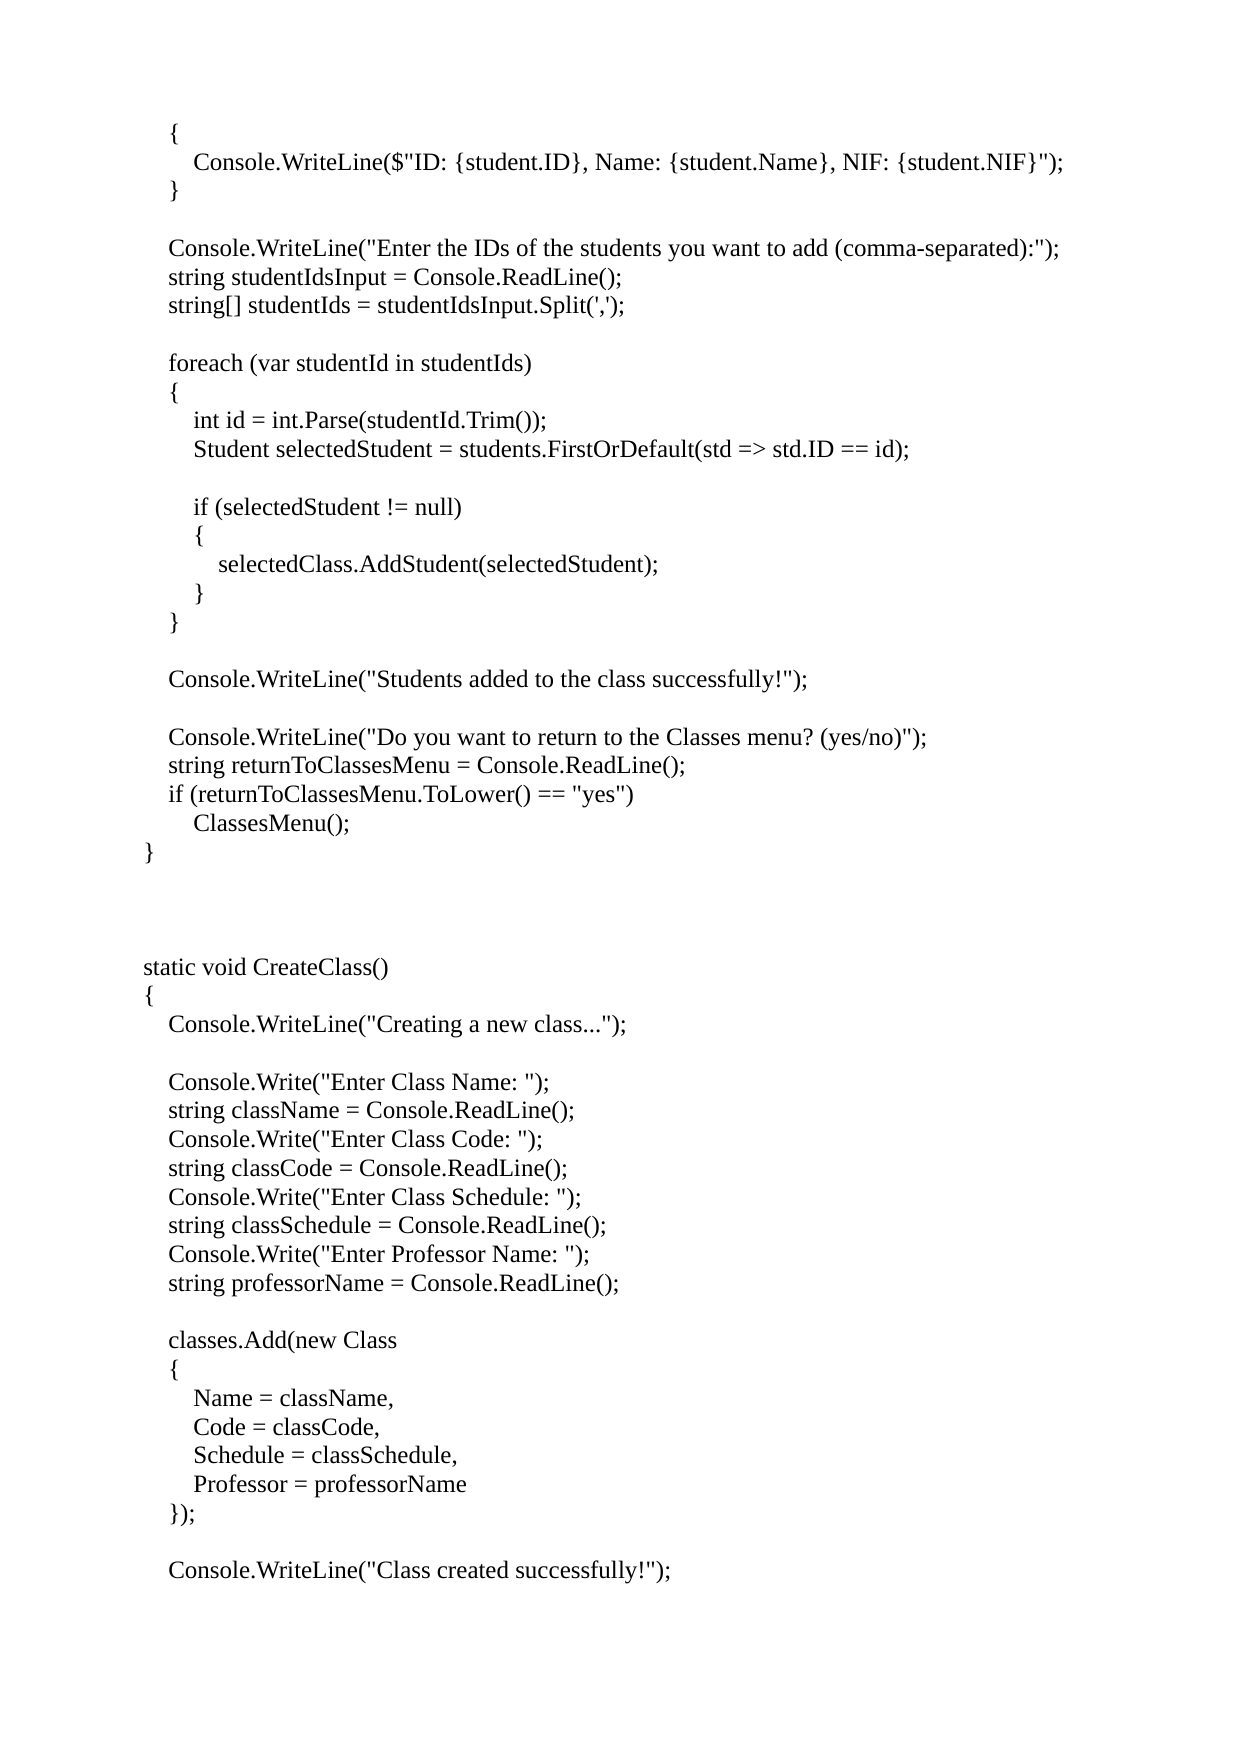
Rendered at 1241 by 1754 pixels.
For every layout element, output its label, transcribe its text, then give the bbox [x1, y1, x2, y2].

text Code = classCode, [118, 1412, 1122, 1441]
text Console.Write("Enter Class Name: "); [118, 1067, 1122, 1096]
text Professor = professorName [118, 1469, 1122, 1498]
text foreach (var studentId in studentIds) [118, 348, 1122, 377]
text int id = int.Parse(studentId.Trim()); [118, 406, 1122, 434]
text string classCode = Console.ReadLine(); [118, 1153, 1122, 1182]
text static void CreateClass() [118, 952, 1122, 981]
text }); [118, 1498, 1122, 1527]
text if (returnToClassesMenu.ToLower() == "yes") [118, 779, 1122, 808]
text Schedule = classSchedule, [118, 1441, 1122, 1469]
text } [118, 578, 1122, 607]
text string className = Console.ReadLine(); [118, 1096, 1122, 1124]
text } [118, 176, 1122, 204]
text selectedClass.AddStudent(selectedStudent); [118, 549, 1122, 578]
text { [118, 521, 1122, 549]
text Console.Write("Enter Class Code: "); [118, 1124, 1122, 1153]
text Console.WriteLine("Enter the IDs of the students you want to add (comma-separated):"); [118, 233, 1122, 262]
text string professorName = Console.ReadLine(); [118, 1268, 1122, 1297]
text } [118, 607, 1122, 636]
text string[] studentIds = studentIdsInput.Split(','); [118, 291, 1122, 319]
text string classSchedule = Console.ReadLine(); [118, 1211, 1122, 1239]
text { [118, 981, 1122, 1009]
text Name = className, [118, 1383, 1122, 1412]
text ClassesMenu(); [118, 808, 1122, 837]
text if (selectedStudent != null) [118, 492, 1122, 521]
text string returnToClassesMenu = Console.ReadLine(); [118, 751, 1122, 779]
text Console.Write("Enter Professor Name: "); [118, 1239, 1122, 1268]
text Student selectedStudent = students.FirstOrDefault(std => std.ID == id); [118, 434, 1122, 463]
text { [118, 377, 1122, 406]
text Console.WriteLine("Creating a new class..."); [118, 1009, 1122, 1038]
text { [118, 118, 1122, 147]
text { [118, 1354, 1122, 1383]
text classes.Add(new Class [118, 1326, 1122, 1354]
text Console.WriteLine($"ID: {student.ID}, Name: {student.Name}, NIF: {student.NIF}"); [118, 147, 1122, 176]
text Console.WriteLine("Do you want to return to the Classes menu? (yes/no)"); [118, 722, 1122, 751]
text Console.Write("Enter Class Schedule: "); [118, 1182, 1122, 1211]
text Console.WriteLine("Class created successfully!"); [118, 1556, 1122, 1584]
text string studentIdsInput = Console.ReadLine(); [118, 262, 1122, 291]
text Console.WriteLine("Students added to the class successfully!"); [118, 664, 1122, 693]
text } [118, 837, 1122, 866]
